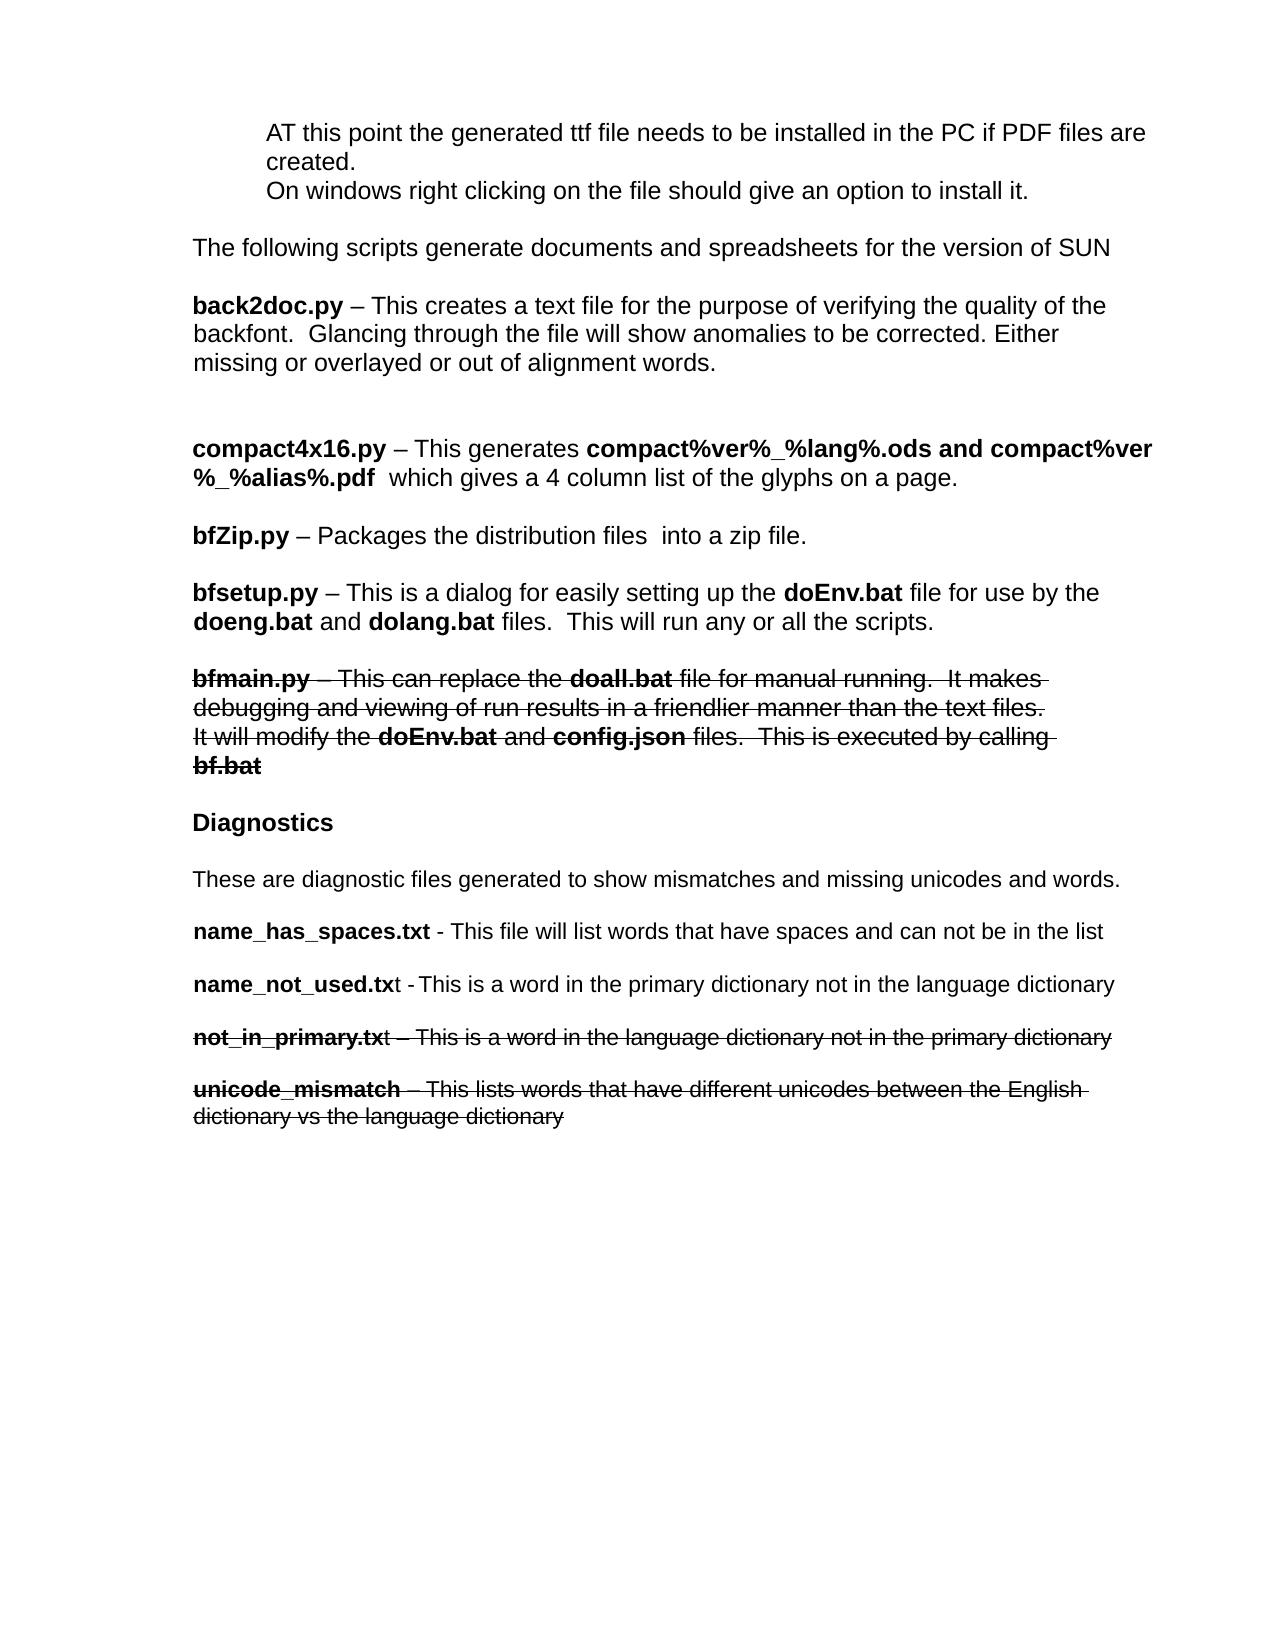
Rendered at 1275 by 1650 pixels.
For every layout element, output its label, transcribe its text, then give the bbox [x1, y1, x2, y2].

text These are diagnostic files generated to show mismatches and missing unicodes and words. [192, 866, 1157, 892]
text bfmain.py – This can replace the doall.bat file for manual running. It makes debugging and viewing of run results in a friendlier manner than the text files. [192, 664, 1157, 722]
text name_has_spaces.txt - This file will list words that have spaces and can not be in the list [193, 918, 1157, 945]
text bfsetup.py – This is a dialog for easily setting up the doEnv.bat file for use by the doeng.bat and dolang.bat files. This will run any or all the scripts. [192, 578, 1157, 636]
text It will modify the doEnv.bat and config.json files. This is executed by calling bf.bat [192, 722, 1157, 779]
text The following scripts generate documents and spreadsheets for the version of SUN [192, 233, 1157, 262]
text Diagnostics [192, 808, 1157, 837]
text AT this point the generated ttf file needs to be installed in the PC if PDF files are created. [266, 118, 1157, 176]
text compact4x16.py – This generates compact%ver%_%lang%.ods and compact%ver %_%alias%.pdf which gives a 4 column list of the glyphs on a page. [192, 434, 1157, 492]
text name_not_used.txt - This is a word in the primary dictionary not in the language dictionary [193, 971, 1157, 997]
text back2doc.py – This creates a text file for the purpose of verifying the quality of the backfont. Glancing through the file will show anomalies to be corrected. Either missing or overlayed or out of alignment words. [192, 291, 1157, 377]
text On windows right clicking on the file should give an option to install it. [266, 176, 1157, 204]
text bfZip.py – Packages the distribution files into a zip file. [192, 521, 1157, 549]
text unicode_mismatch – This lists words that have different unicodes between the English dictionary vs the language dictionary [193, 1076, 1157, 1129]
text not_in_primary.txt – This is a word in the language dictionary not in the primary dictionary [193, 1024, 1157, 1050]
